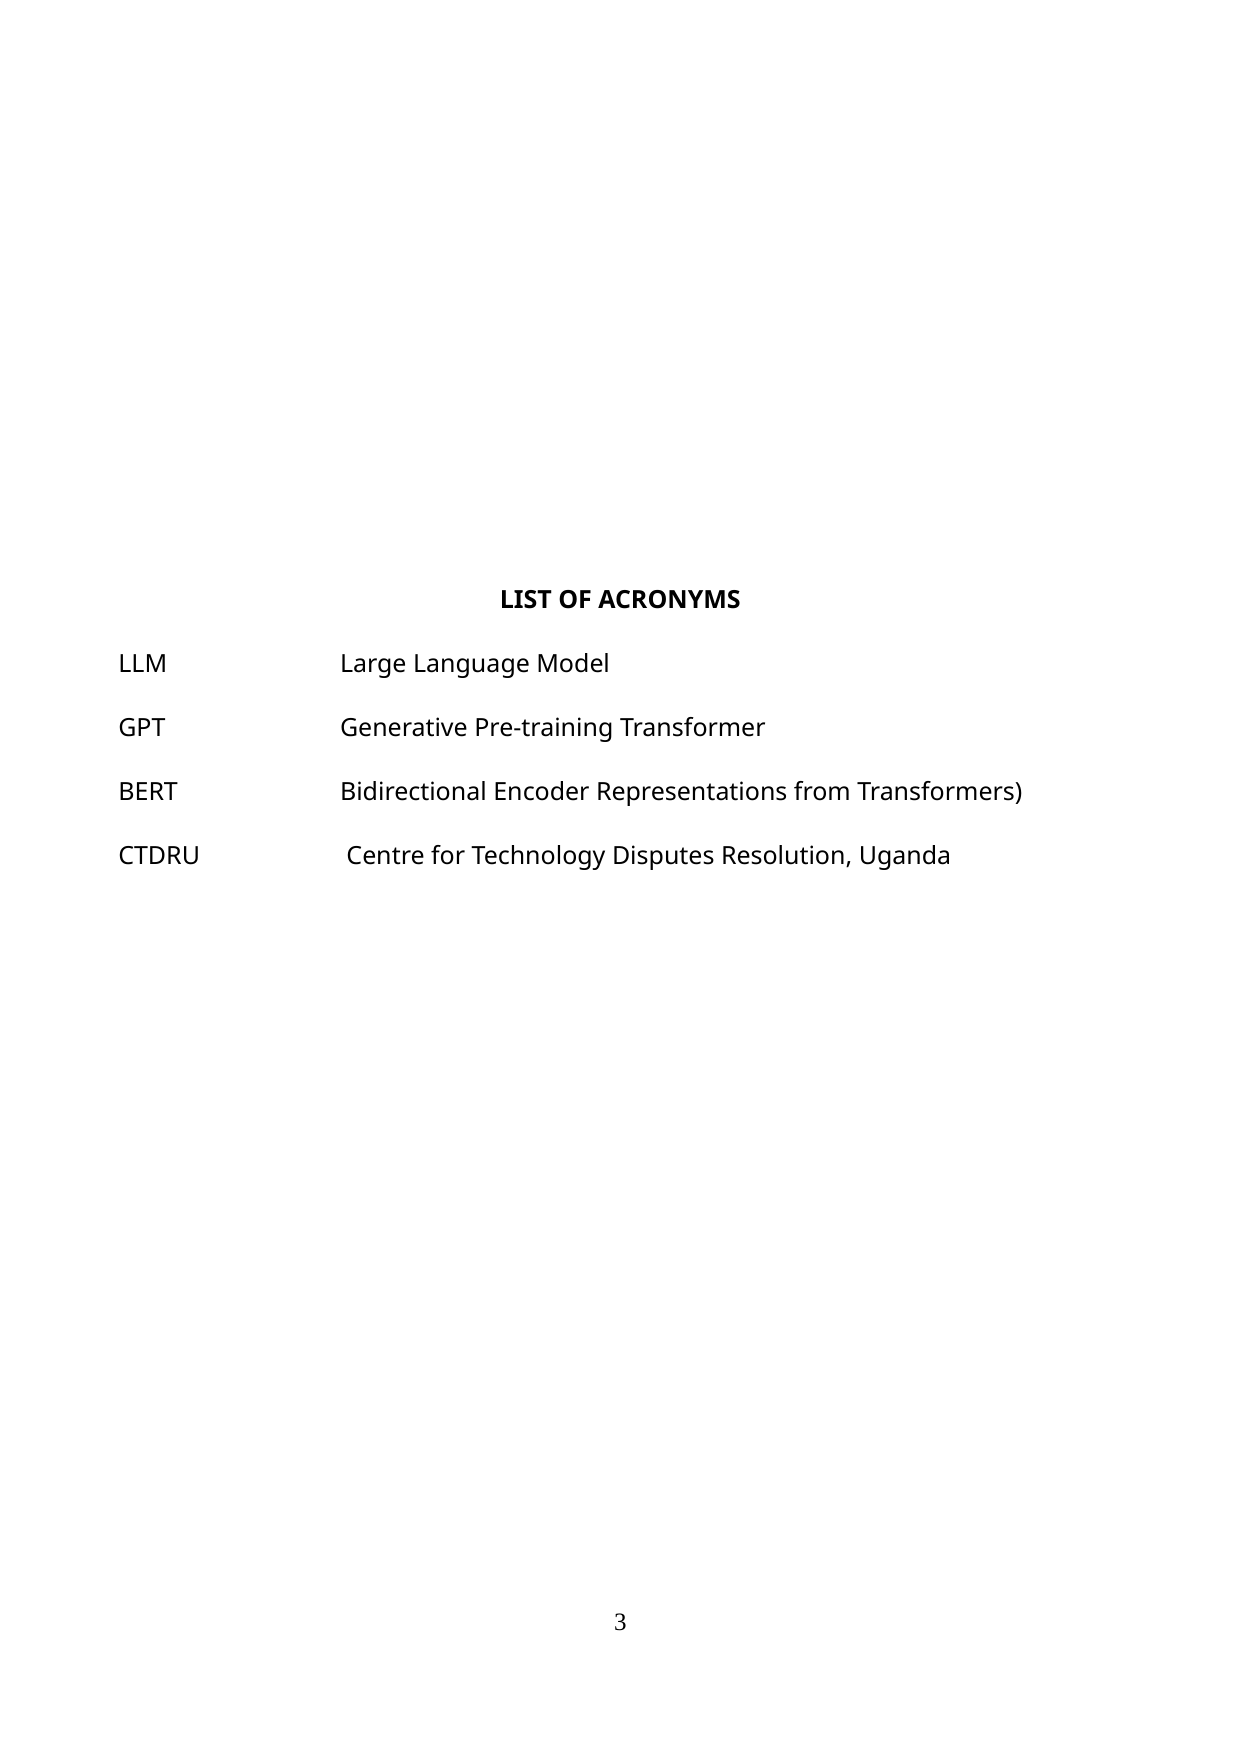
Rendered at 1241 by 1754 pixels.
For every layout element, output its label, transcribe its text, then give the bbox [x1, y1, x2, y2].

text GPT Generative Pre-training Transformer [118, 709, 1122, 744]
text LIST OF ACRONYMS [118, 581, 1122, 615]
text LLM Large Language Model [118, 645, 1122, 679]
text BERT Bidirectional Encoder Representations from Transformers) [118, 774, 1122, 808]
text CTDRU Centre for Technology Disputes Resolution, Uganda [118, 838, 1122, 872]
